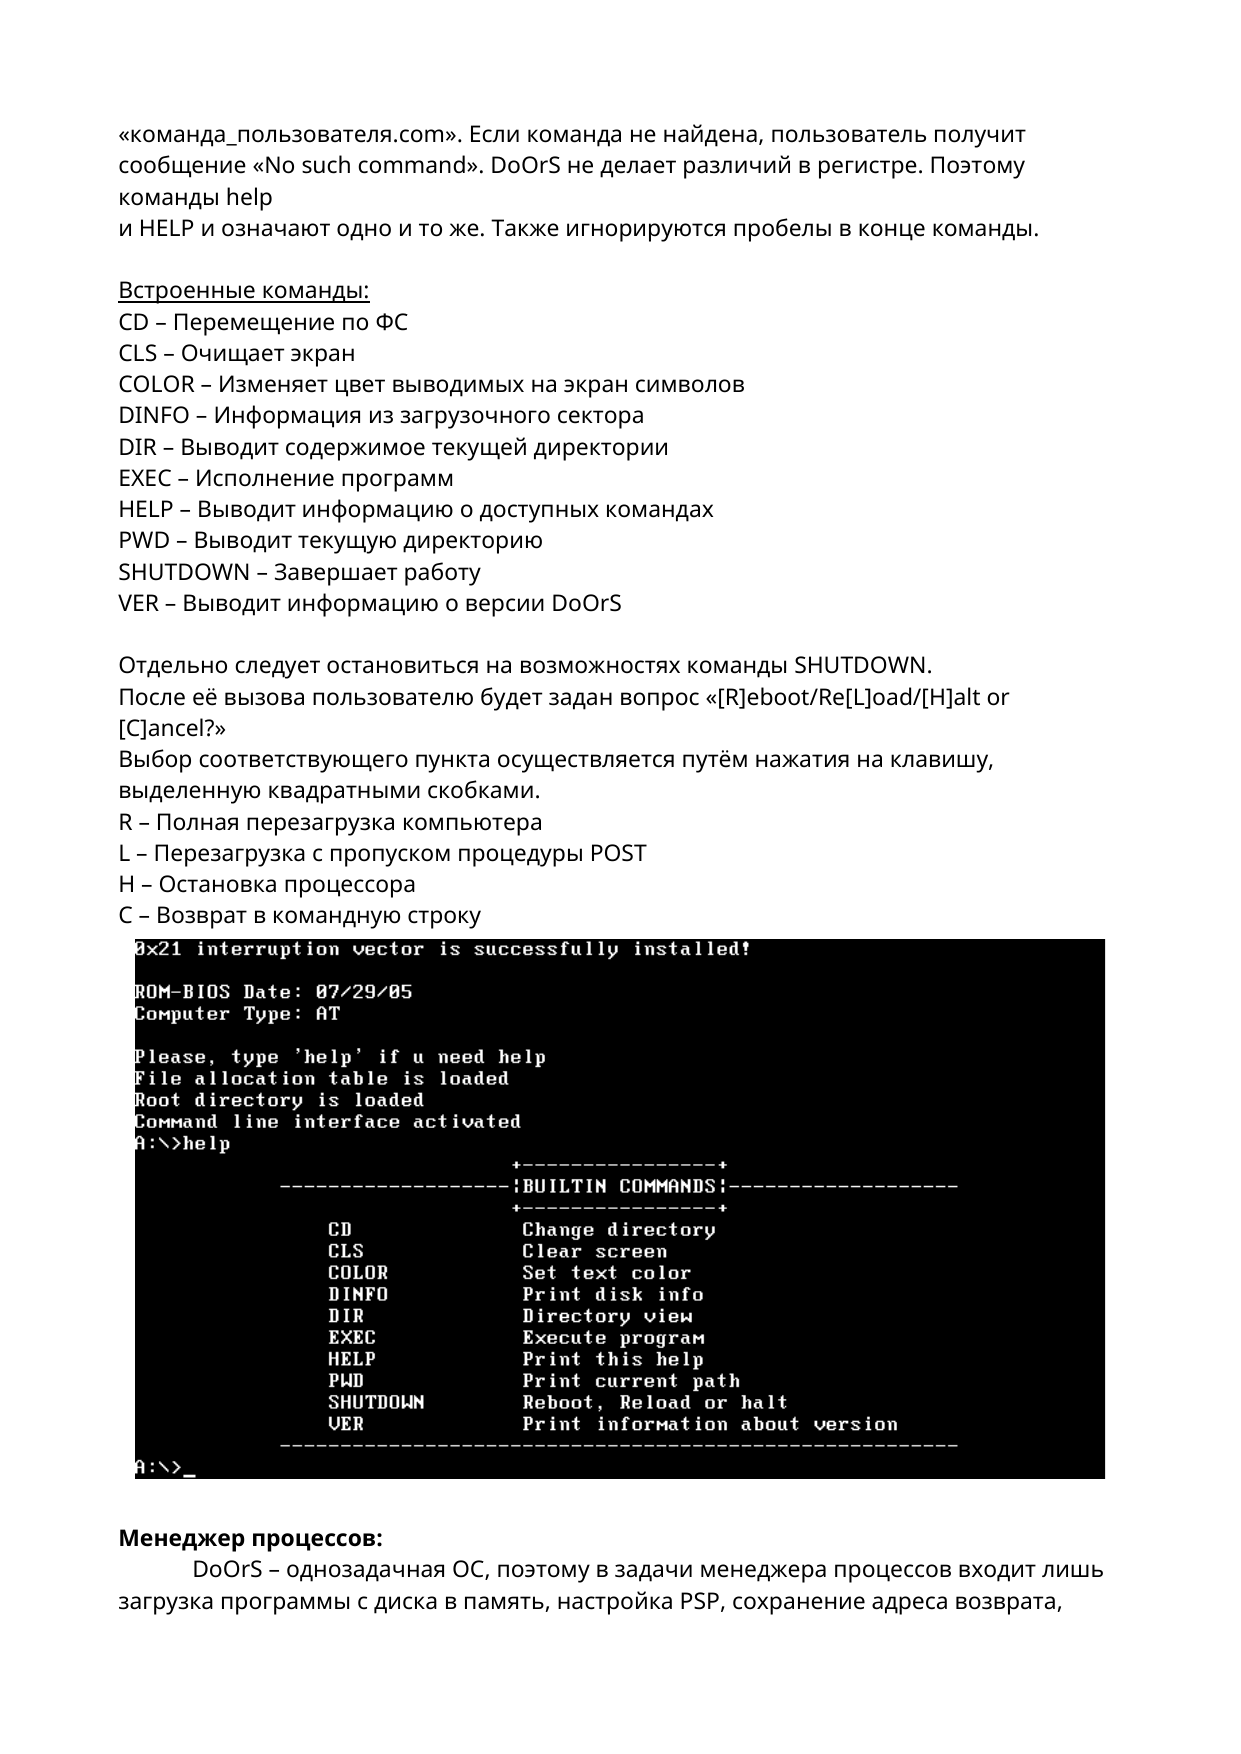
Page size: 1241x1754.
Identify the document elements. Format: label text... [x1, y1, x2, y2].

text Выбор соответствующего пункта осуществляется путём нажатия на клавишу, выделенную квадратными скобками. [118, 743, 1122, 806]
text HELP – Выводит информацию о доступных командах [118, 493, 1122, 524]
text DINFO – Информация из загрузочного сектора [118, 399, 1122, 431]
text R – Полная перезагрузка компьютера [118, 806, 1122, 837]
text DoOrS – однозадачная ОС, поэтому в задачи менеджера процессов входит лишь загрузка программы с диска в память, настройка PSP, сохранение адреса возврата, [118, 1553, 1122, 1616]
text и HELP и означают одно и то же. Также игнорируются пробелы в конце команды. [118, 212, 1122, 243]
text DIR – Выводит содержимое текущей директории [118, 431, 1122, 462]
text L – Перезагрузка с пропуском процедуры POST [118, 837, 1122, 868]
text COLOR – Изменяет цвет выводимых на экран символов [118, 368, 1122, 399]
text H – Остановка процессора [118, 868, 1122, 899]
text PWD – Выводит текущую директорию [118, 524, 1122, 556]
text SHUTDOWN – Завершает работу [118, 556, 1122, 587]
text После её вызова пользователю будет задан вопрос «[R]eboot/Re[L]oad/[H]alt or [C]ancel?» [118, 681, 1122, 743]
picture [135, 939, 1106, 1479]
text Встроенные команды: [118, 274, 1122, 306]
text C – Возврат в командную строку [118, 899, 1122, 931]
text EXEC – Исполнение программ [118, 462, 1122, 493]
text CD – Перемещение по ФС [118, 306, 1122, 337]
text Отдельно следует остановиться на возможностях команды SHUTDOWN. [118, 649, 1122, 681]
text VER – Выводит информацию о версии DoOrS [118, 587, 1122, 618]
text «команда_пользователя.com». Если команда не найдена, пользователь получит сообщение «No such command». DoOrS не делает различий в регистре. Поэтому команды help [118, 118, 1122, 212]
text CLS – Очищает экран [118, 337, 1122, 368]
text Менеджер процессов: [118, 1522, 1122, 1553]
